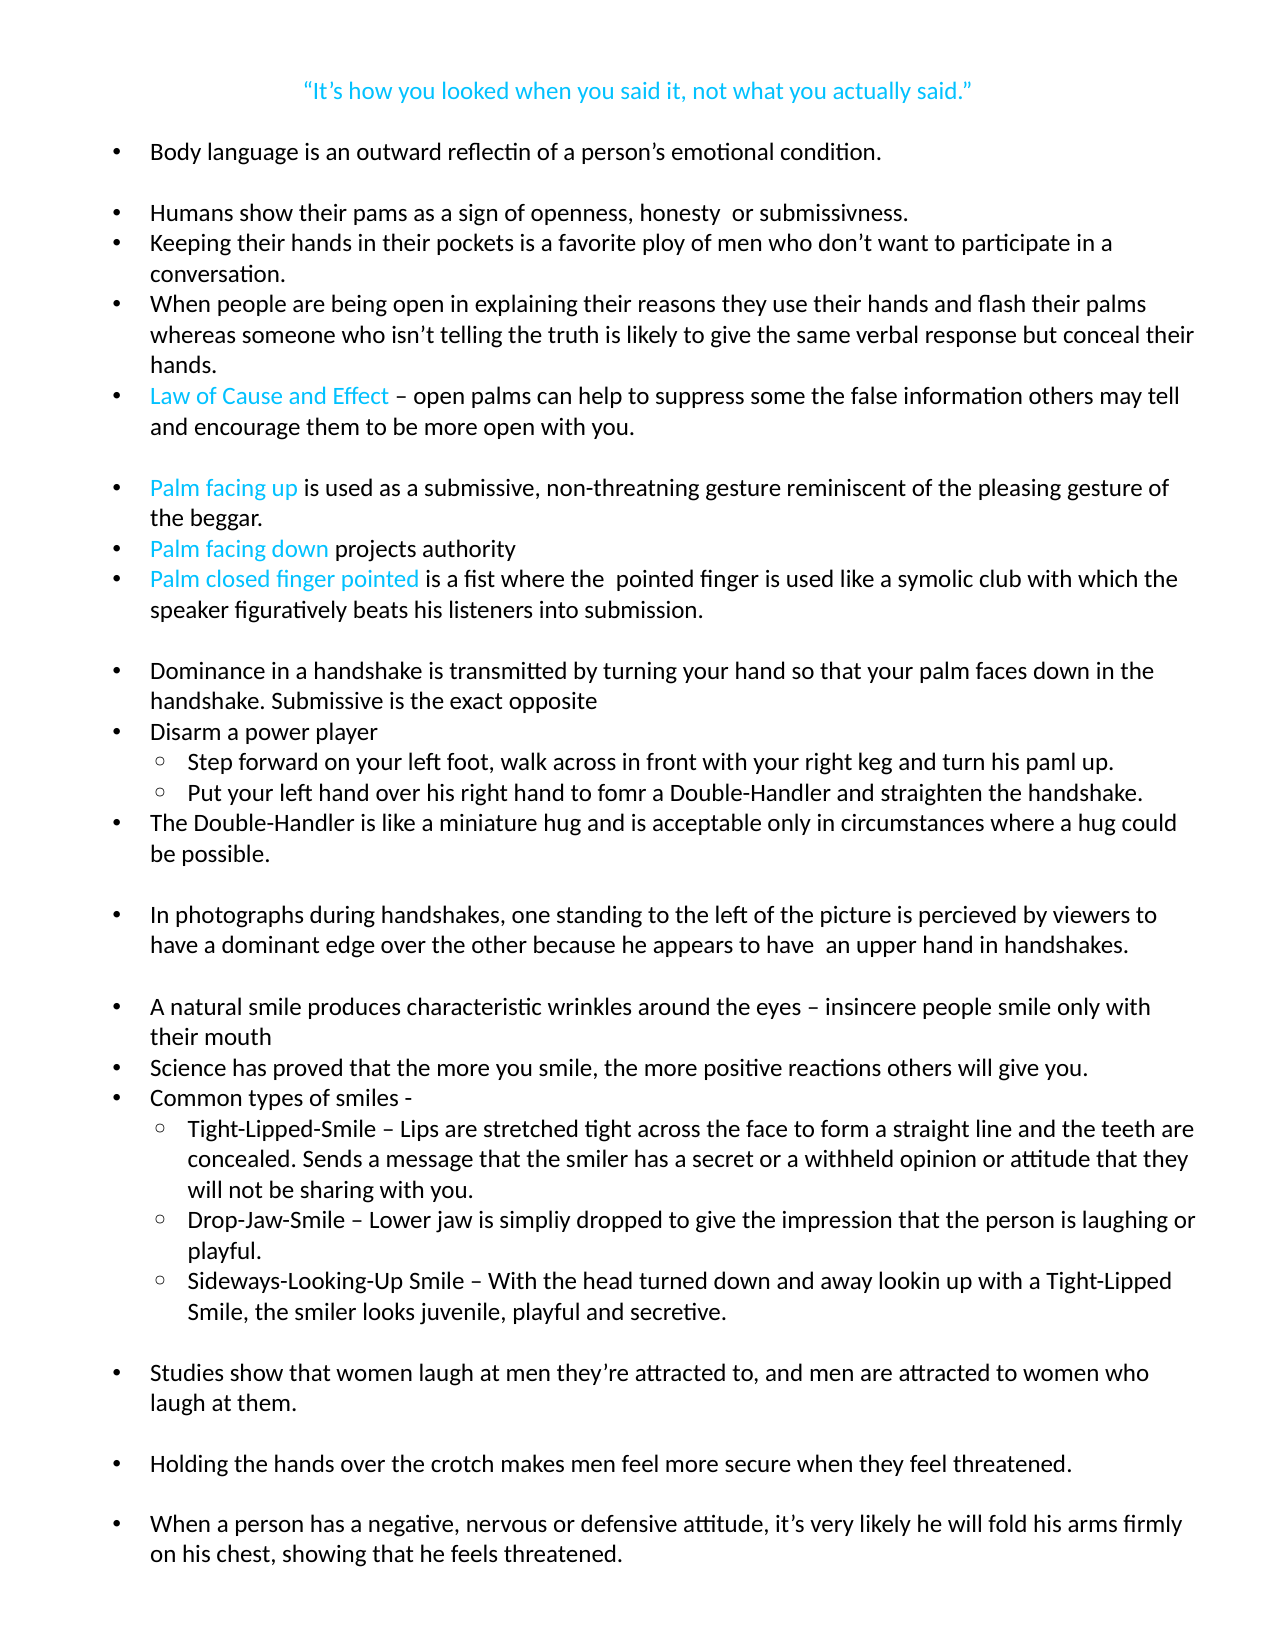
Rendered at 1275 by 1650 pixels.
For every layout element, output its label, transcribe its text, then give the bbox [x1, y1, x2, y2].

list Palm facing up is used as a submissive, non-threatning gesture reminiscent of the pleasing gesture of the beggar. [112, 472, 1200, 533]
list Tight-Lipped-Smile – Lips are stretched tight across the face to form a straight line and the teeth are concealed. Sends a message that the smiler has a secret or a withheld opinion or attitude that they will not be sharing with you. [150, 1113, 1200, 1204]
list Keeping their hands in their pockets is a favorite ploy of men who don’t want to participate in a conversation. [112, 228, 1200, 289]
list In photographs during handshakes, one standing to the left of the picture is percieved by viewers to have a dominant edge over the other because he appears to have an upper hand in handshakes. [112, 899, 1200, 960]
list When a person has a negative, nervous or defensive attitude, it’s very likely he will fold his arms firmly on his chest, showing that he feels threatened. [112, 1508, 1200, 1569]
list Drop-Jaw-Smile – Lower jaw is simpliy dropped to give the impression that the person is laughing or playful. [150, 1204, 1200, 1265]
text “It’s how you looked when you said it, not what you actually said.” [75, 75, 1200, 106]
list Studies show that women laugh at men they’re attracted to, and men are attracted to women who laugh at them. [112, 1357, 1200, 1418]
list Science has proved that the more you smile, the more positive reactions others will give you. [112, 1052, 1200, 1082]
list Disarm a power player [112, 716, 1200, 746]
list Palm facing down projects authority [112, 533, 1200, 563]
list Common types of smiles - [112, 1082, 1200, 1113]
list Humans show their pams as a sign of openness, honesty or submissivness. [112, 197, 1200, 228]
list Body language is an outward reflectin of a person’s emotional condition. [112, 136, 1200, 167]
list Put your left hand over his right hand to fomr a Double-Handler and straighten the handshake. [150, 777, 1200, 807]
list A natural smile produces characteristic wrinkles around the eyes – insincere people smile only with their mouth [112, 991, 1200, 1052]
list Palm closed finger pointed is a fist where the pointed finger is used like a symolic club with which the speaker figuratively beats his listeners into submission. [112, 563, 1200, 624]
list Holding the hands over the crotch makes men feel more secure when they feel threatened. [112, 1448, 1200, 1479]
list When people are being open in explaining their reasons they use their hands and flash their palms whereas someone who isn’t telling the truth is likely to give the same verbal response but conceal their hands. [112, 289, 1200, 380]
list Dominance in a handshake is transmitted by turning your hand so that your palm faces down in the handshake. Submissive is the exact opposite [112, 655, 1200, 716]
list The Double-Handler is like a miniature hug and is acceptable only in circumstances where a hug could be possible. [112, 807, 1200, 868]
list Sideways-Looking-Up Smile – With the head turned down and away lookin up with a Tight-Lipped Smile, the smiler looks juvenile, playful and secretive. [150, 1265, 1200, 1326]
list Step forward on your left foot, walk across in front with your right keg and turn his paml up. [150, 746, 1200, 777]
list Law of Cause and Effect – open palms can help to suppress some the false information others may tell and encourage them to be more open with you. [112, 380, 1200, 441]
